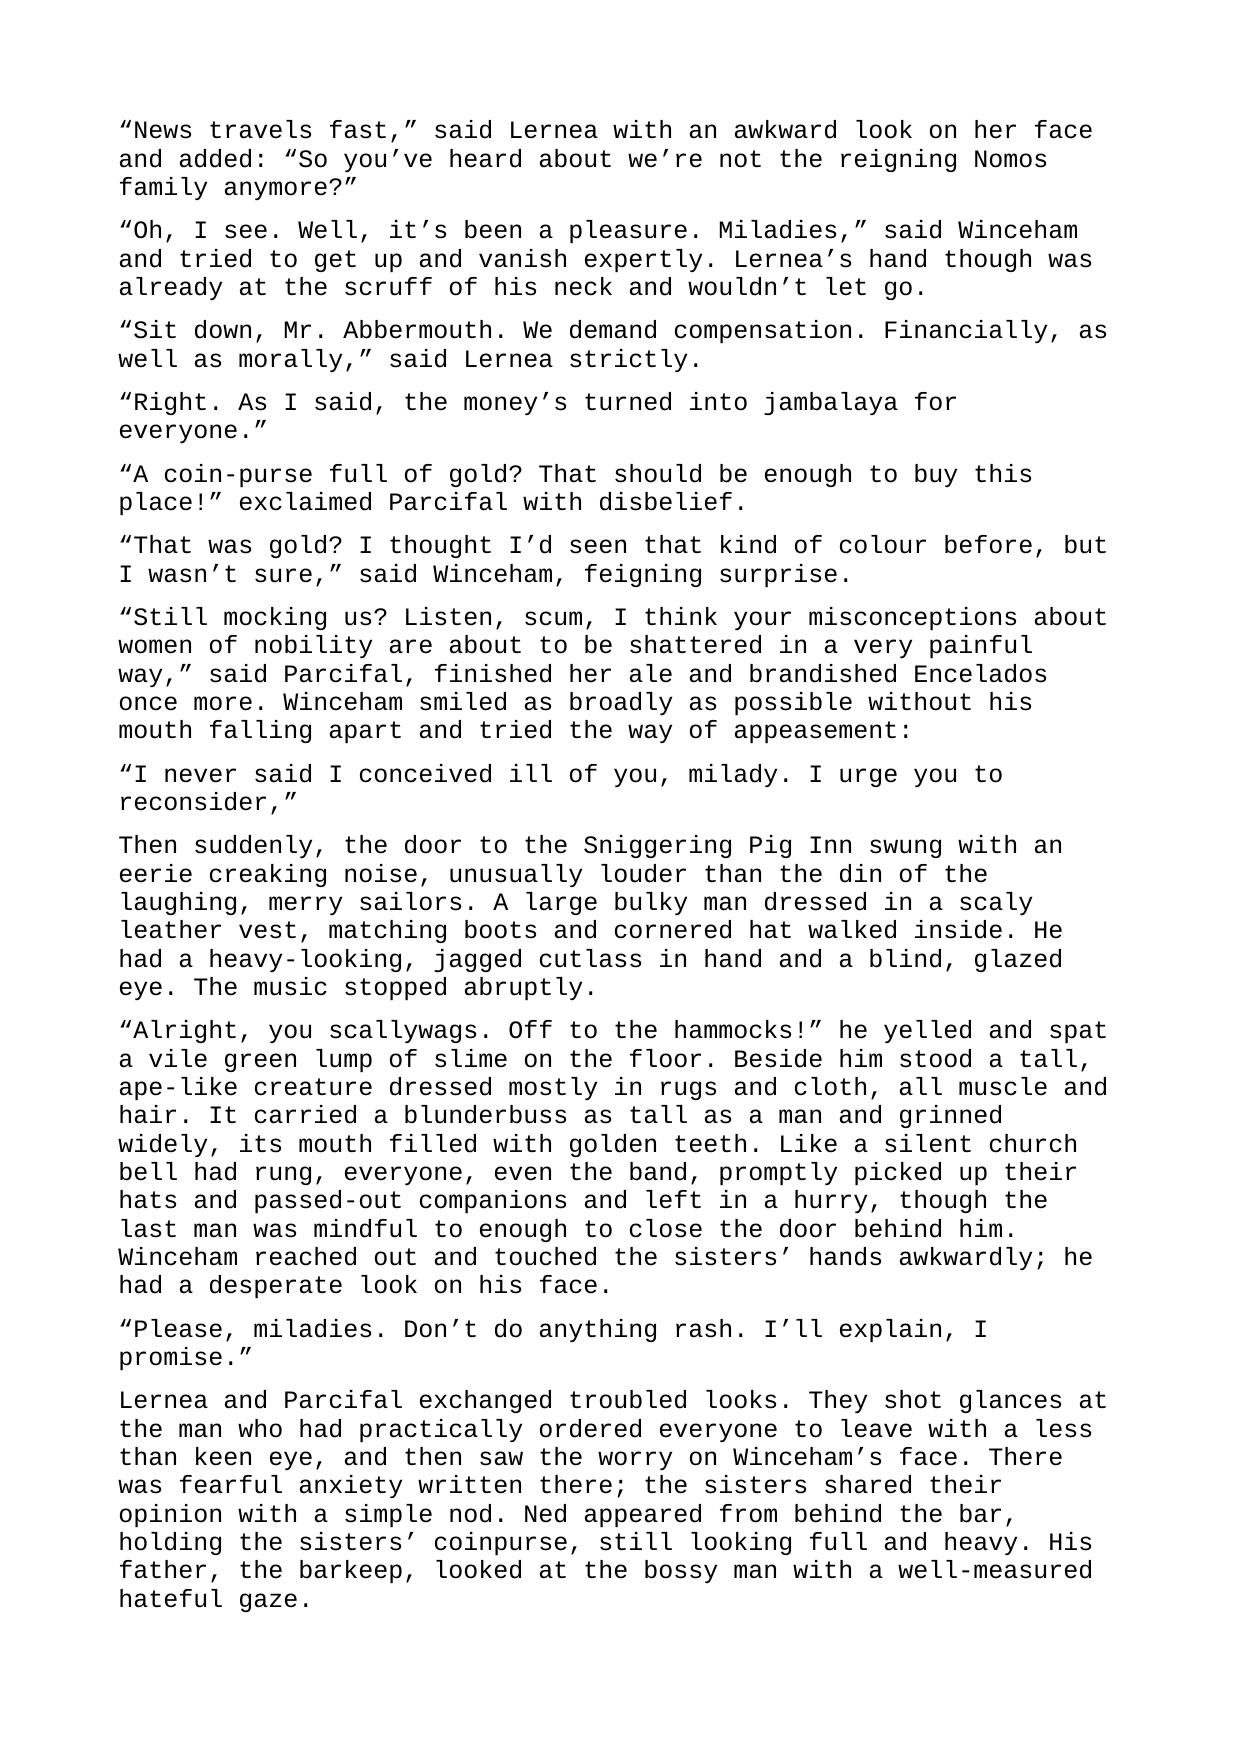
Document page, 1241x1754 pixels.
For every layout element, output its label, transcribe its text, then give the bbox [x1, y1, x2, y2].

text “I never said I conceived ill of you, milady. I urge you to reconsider,” [118, 761, 1122, 818]
text “Alright, you scallywags. Off to the hammocks!” he yelled and spat a vile green lump of slime on the floor. Beside him stood a tall, ape-like creature dressed mostly in rugs and cloth, all muscle and hair. It carried a blunderbuss as tall as a man and grinned widely, its mouth filled with golden teeth. Like a silent church bell had rung, everyone, even the band, promptly picked up their hats and passed-out companions and left in a hurry, though the last man was mindful to enough to close the door behind him. Winceham reached out and touched the sisters’ hands awkwardly; he had a desperate look on his face. [118, 1018, 1122, 1301]
text “A coin-purse full of gold? That should be enough to buy this place!” exclaimed Parcifal with disbelief. [118, 461, 1122, 518]
text Then suddenly, the door to the Sniggering Pig Inn swung with an eerie creaking noise, unusually louder than the din of the laughing, merry sailors. A large bulky man dressed in a scaly leather vest, matching boots and cornered hat walked inside. He had a heavy-looking, jagged cutlass in hand and a blind, glazed eye. The music stopped abruptly. [118, 833, 1122, 1003]
text “That was gold? I thought I’d seen that kind of colour before, but I wasn’t sure,” said Winceham, feigning surprise. [118, 533, 1122, 590]
text Lernea and Parcifal exchanged troubled looks. They shot glances at the man who had practically ordered everyone to leave with a less than keen eye, and then saw the worry on Winceham’s face. There was fearful anxiety written there; the sisters shared their opinion with a simple nod. Ned appeared from behind the bar, holding the sisters’ coinpurse, still looking full and heavy. His father, the barkeep, looked at the bossy man with a well-measured hateful gaze. [118, 1388, 1122, 1615]
text “Right. As I said, the money’s turned into jambalaya for everyone.” [118, 390, 1122, 446]
text “Oh, I see. Well, it’s been a pleasure. Miladies,” said Winceham and tried to get up and vanish expertly. Lernea’s hand though was already at the scruff of his neck and wouldn’t let go. [118, 218, 1122, 303]
text “News travels fast,” said Lernea with an awkward look on her face and added: “So you’ve heard about we’re not the reigning Nomos family anymore?” [118, 118, 1122, 203]
text “Please, miladies. Don’t do anything rash. I’ll explain, I promise.” [118, 1316, 1122, 1373]
text “Sit down, Mr. Abbermouth. We demand compensation. Financially, as well as morally,” said Lernea strictly. [118, 318, 1122, 375]
text “Still mocking us? Listen, scum, I think your misconceptions about women of nobility are about to be shattered in a very painful way,” said Parcifal, finished her ale and brandished Encelados once more. Winceham smiled as broadly as possible without his mouth falling apart and tried the way of appeasement: [118, 605, 1122, 746]
